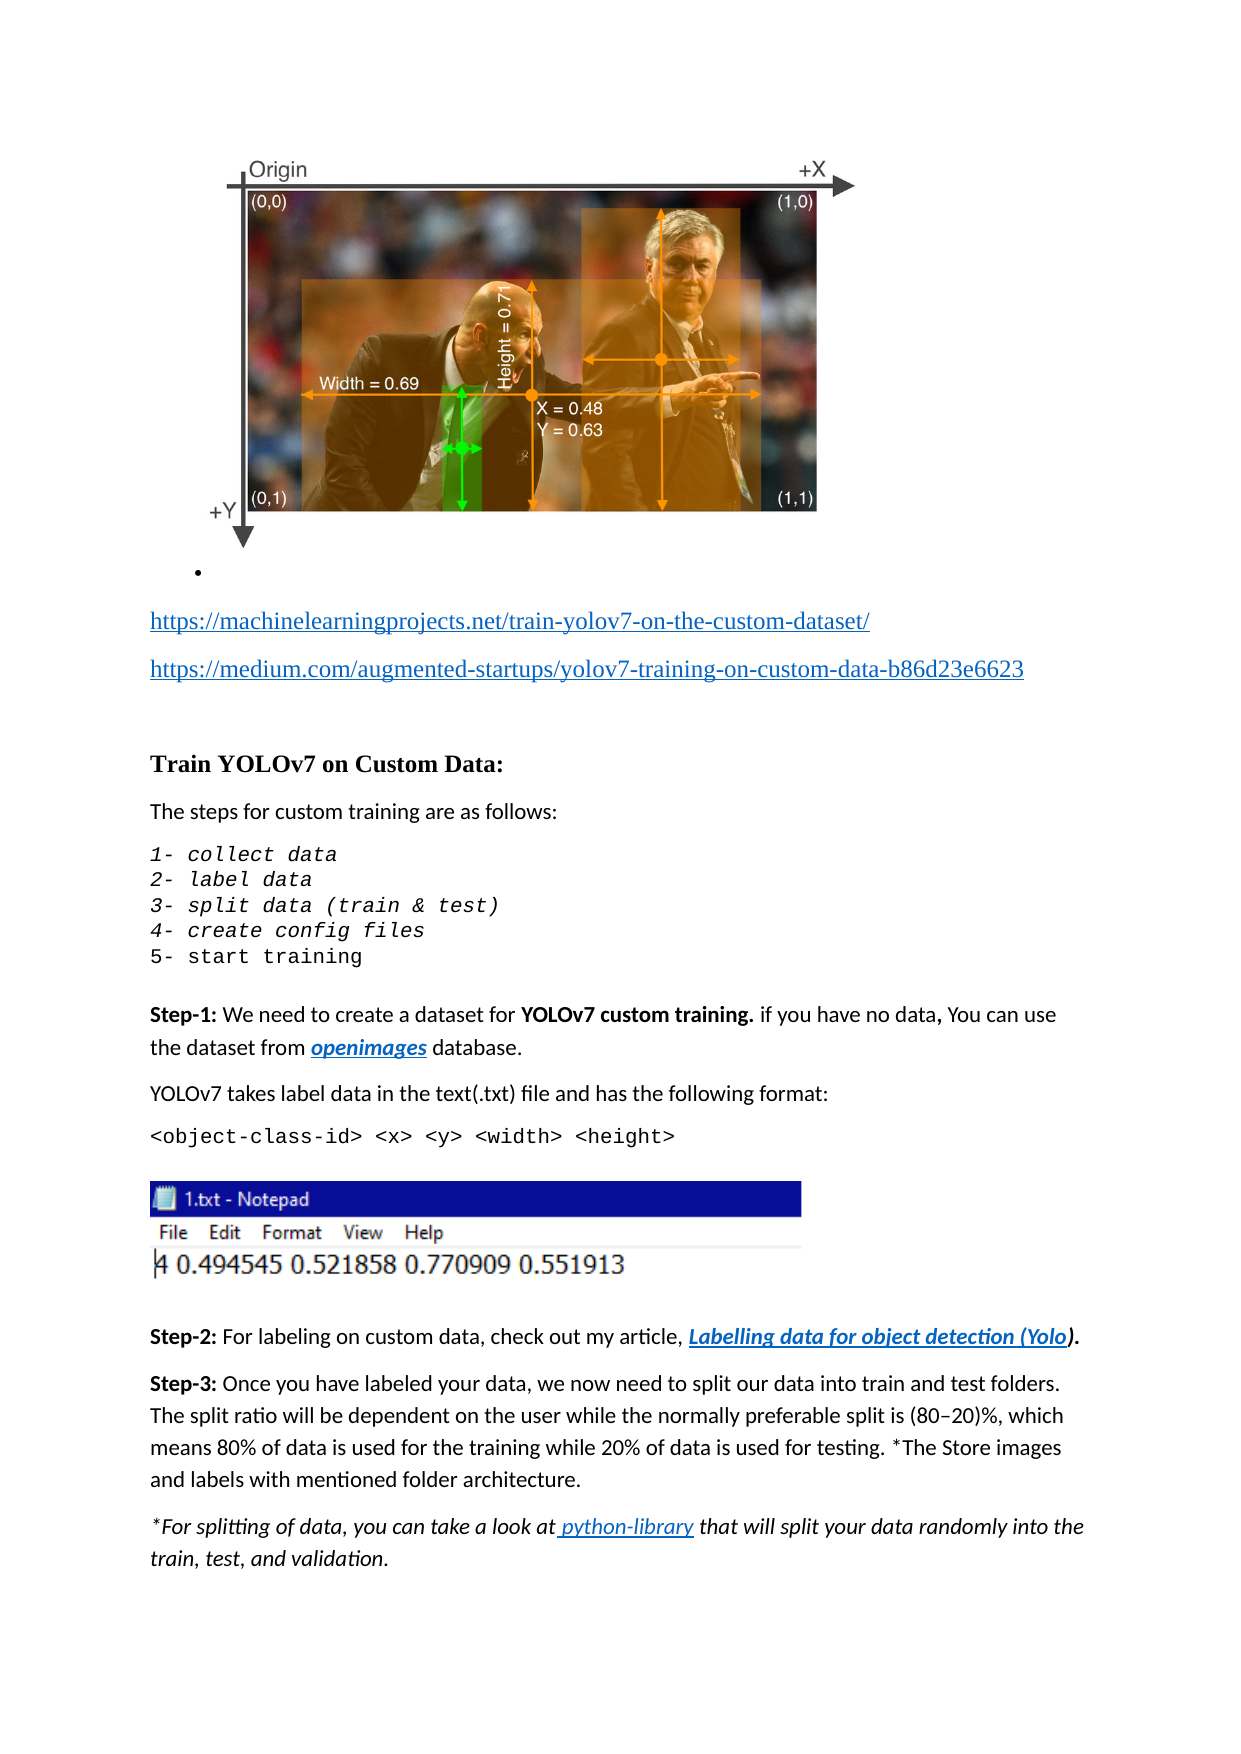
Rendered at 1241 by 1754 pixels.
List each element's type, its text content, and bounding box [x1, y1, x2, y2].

text 3- split data (train & test) [150, 894, 1090, 918]
text https://machinelearningprojects.net/train-yolov7-on-the-custom-dataset/ [150, 606, 1090, 635]
text <object-class-id> <x> <y> <width> <height> [150, 1126, 1090, 1150]
text Step-3: Once you have labeled your data, we now need to split our data into train and test folders. The split ratio will be dependent on the user while the normally preferable split is (80–20)%, which means 80% of data is used for the training while 20% of data is used for testing. *The Store images and labels with mentioned folder architecture. [150, 1369, 1090, 1493]
text YOLOv7 takes label data in the text(.txt) file and has the following format: [150, 1079, 1090, 1108]
picture [150, 1181, 802, 1304]
text *For splitting of data, you can take a look at python-library that will split your data randomly into the train, test, and validation. [150, 1512, 1090, 1572]
text Step-1: We need to create a dataset for YOLOv7 custom training. if you have no data, You can use the dataset from openimages database. [150, 1001, 1090, 1061]
text 5- start training [150, 946, 1090, 969]
text Train YOLOv7 on Custom Data: [150, 749, 1090, 778]
text 4- create config files [150, 920, 1090, 944]
text 2- label data [150, 869, 1090, 893]
picture [203, 146, 861, 556]
text The steps for custom training are as follows: [150, 797, 1090, 825]
text 1- collect data [150, 843, 1090, 867]
text https://medium.com/augmented-startups/yolov7-training-on-custom-data-b86d23e6623 [150, 654, 1090, 682]
text Step-2: For labeling on custom data, check out my article, Labelling data for object detection (Yolo). [150, 1322, 1090, 1350]
